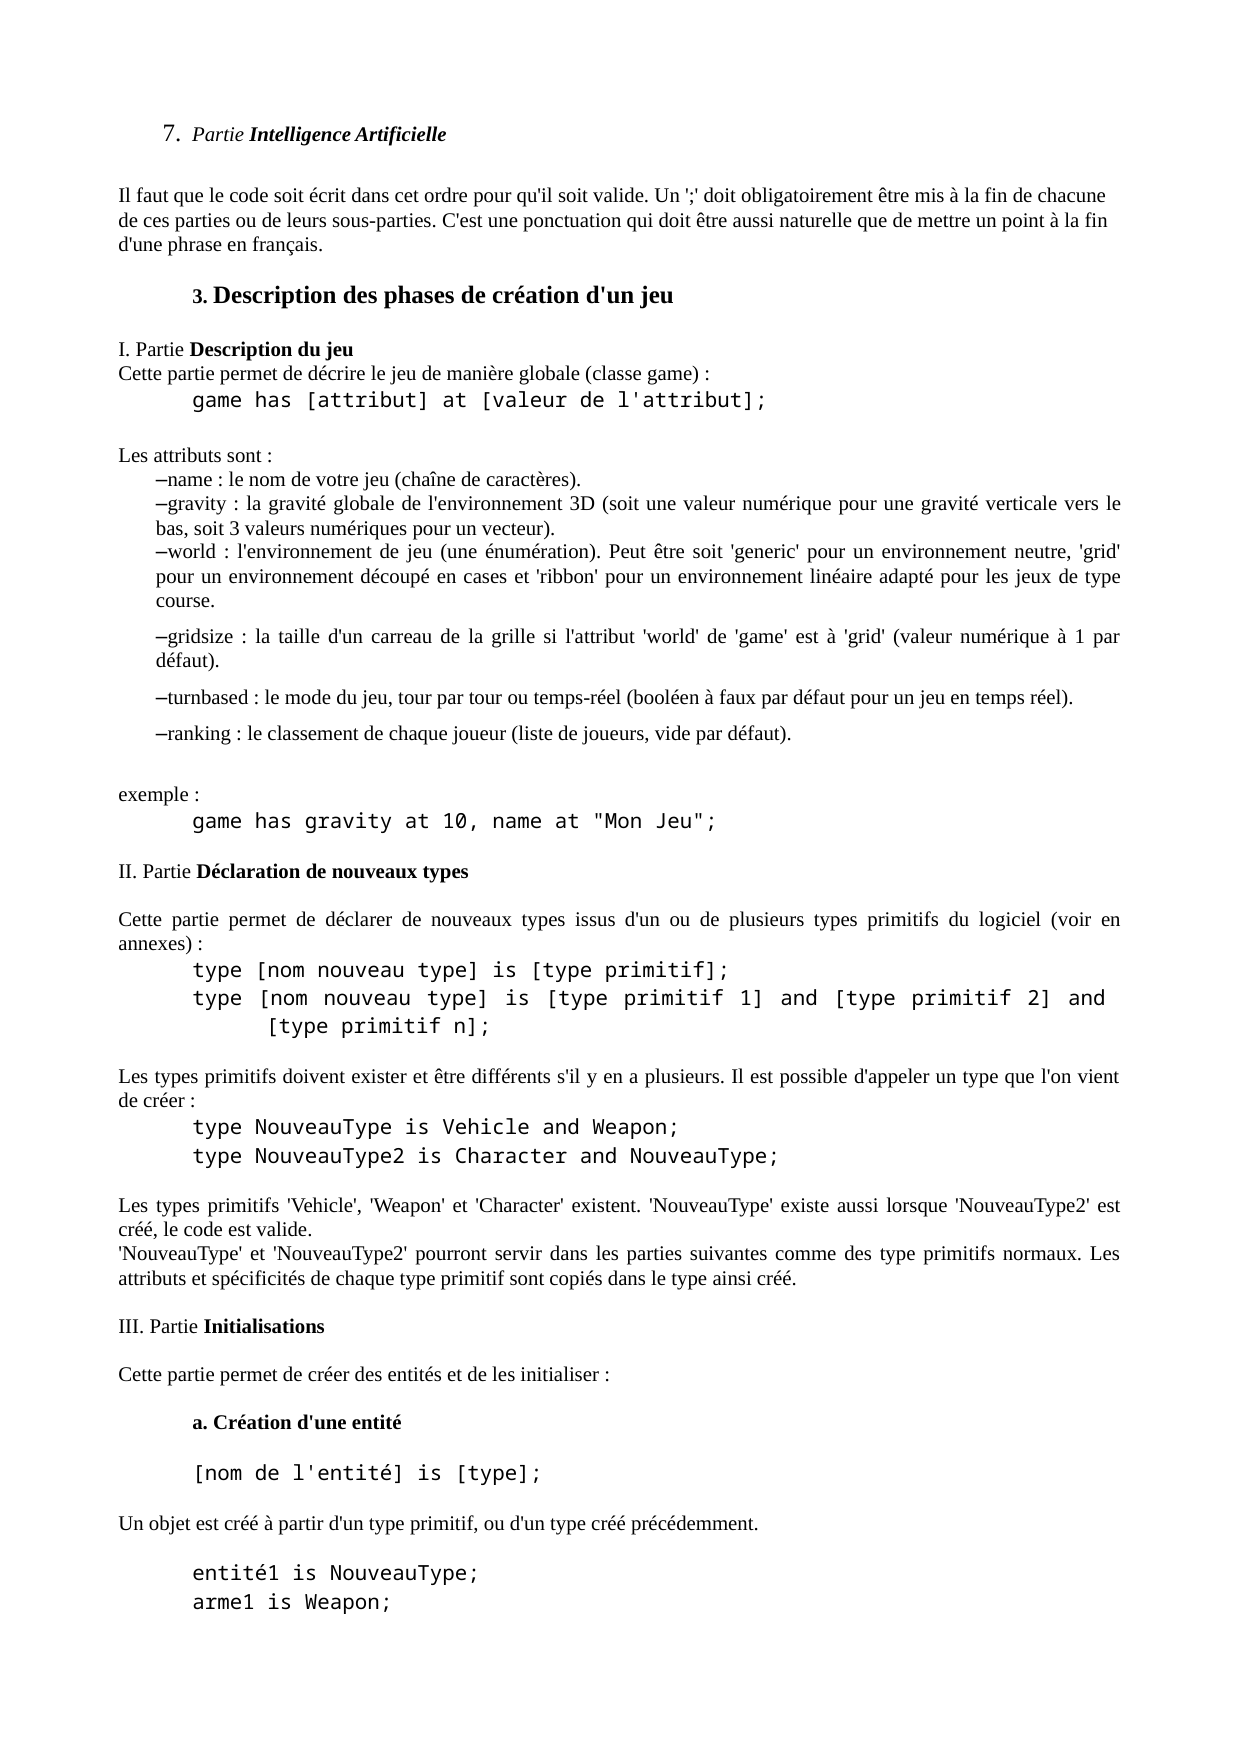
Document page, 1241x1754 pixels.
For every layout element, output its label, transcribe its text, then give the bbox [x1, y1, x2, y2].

text Il faut que le code soit écrit dans cet ordre pour qu'il soit valide. Un ';' doit obligatoirement être mis à la fin de chacune de ces parties ou de leurs sous-parties. C'est une ponctuation qui doit être aussi naturelle que de mettre un point à la fin d'une phrase en français. [118, 183, 1122, 256]
list gravity : la gravité globale de l'environnement 3D (soit une valeur numérique pour une gravité verticale vers le bas, soit 3 valeurs numériques pour un vecteur). [118, 491, 1122, 539]
text II. Partie Déclaration de nouveaux types [118, 858, 1122, 883]
text type [nom nouveau type] is [type primitif]; [118, 955, 1122, 983]
text a. Création d'une entité [118, 1410, 1122, 1434]
list ranking : le classement de chaque joueur (liste de joueurs, vide par défaut). [118, 721, 1122, 745]
text type [nom nouveau type] is [type primitif 1] and [type primitif 2] and [type primitif n]; [118, 983, 1122, 1040]
text [nom de l'entité] is [type]; [118, 1458, 1122, 1486]
text arme1 is Weapon; [118, 1587, 1122, 1615]
text game has [attribut] at [valeur de l'attribut]; [118, 385, 1122, 414]
list Partie Intelligence Artificielle [162, 118, 1122, 147]
text I. Partie Description du jeu [118, 337, 1122, 361]
text Les types primitifs doivent exister et être différents s'il y en a plusieurs. Il est possible d'appeler un type que l'on vient de créer : [118, 1064, 1122, 1112]
text III. Partie Initialisations [118, 1313, 1122, 1338]
text Cette partie permet de déclarer de nouveaux types issus d'un ou de plusieurs types primitifs du logiciel (voir en annexes) : [118, 907, 1122, 955]
text game has gravity at 10, name at "Mon Jeu"; [118, 806, 1122, 834]
list gridsize : la taille d'un carreau de la grille si l'attribut 'world' de 'game' est à 'grid' (valeur numérique à 1 par défaut). [118, 624, 1122, 672]
text Les attributs sont : [118, 443, 1122, 467]
text Les types primitifs 'Vehicle', 'Weapon' et 'Character' existent. 'NouveauType' existe aussi lorsque 'NouveauType2' est créé, le code est valide. [118, 1193, 1122, 1241]
text 3. Description des phases de création d'un jeu [118, 280, 1122, 308]
text exemple : [118, 782, 1122, 806]
text 'NouveauType' et 'NouveauType2' pourront servir dans les parties suivantes comme des type primitifs normaux. Les attributs et spécificités de chaque type primitif sont copiés dans le type ainsi créé. [118, 1241, 1122, 1289]
text Cette partie permet de créer des entités et de les initialiser : [118, 1362, 1122, 1386]
text type NouveauType is Vehicle and Weapon; [118, 1112, 1122, 1141]
text entité1 is NouveauType; [118, 1558, 1122, 1587]
text type NouveauType2 is Character and NouveauType; [118, 1141, 1122, 1169]
list turnbased : le mode du jeu, tour par tour ou temps-réel (booléen à faux par défaut pour un jeu en temps réel). [118, 685, 1122, 709]
text Cette partie permet de décrire le jeu de manière globale (classe game) : [118, 361, 1122, 385]
list name : le nom de votre jeu (chaîne de caractères). [118, 467, 1122, 491]
list world : l'environnement de jeu (une énumération). Peut être soit 'generic' pour un environnement neutre, 'grid' pour un environnement découpé en cases et 'ribbon' pour un environnement linéaire adapté pour les jeux de type course. [118, 539, 1122, 612]
text Un objet est créé à partir d'un type primitif, ou d'un type créé précédemment. [118, 1510, 1122, 1534]
